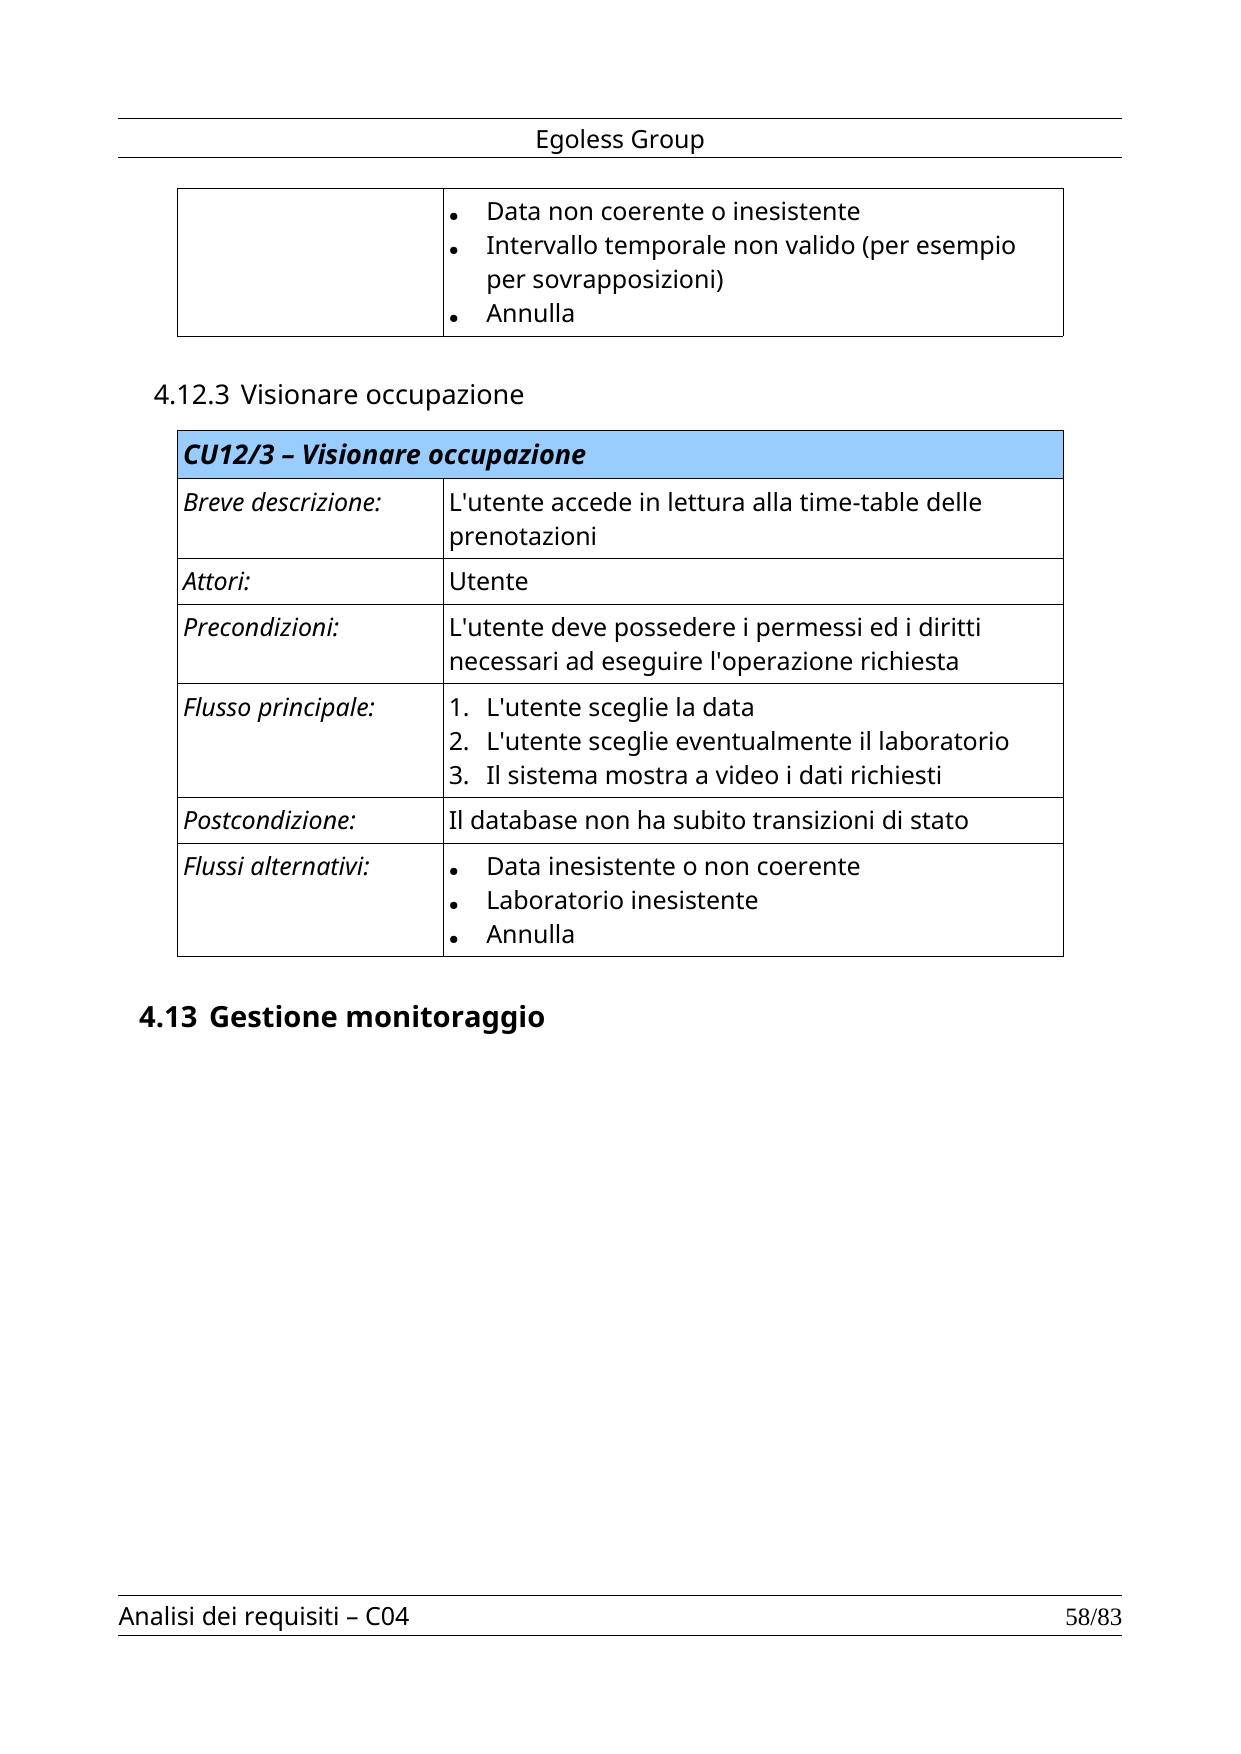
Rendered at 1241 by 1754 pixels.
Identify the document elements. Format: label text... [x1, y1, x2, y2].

table_cell Utente [444, 559, 1063, 604]
table_cell Flusso principale: [178, 684, 443, 797]
table_cell [178, 189, 443, 336]
table_cell Data inesistente o non coerente Laboratorio inesistente Annulla [444, 844, 1063, 956]
table_cell Laboratorio inesistente Data non coerente o inesistente Intervallo temporale non valido (per esempio per sovrapposizioni) Annulla [444, 189, 1063, 336]
table_header CU12/3 – Visionare occupazione [178, 431, 1063, 478]
table_cell L'utente accede in lettura alla time-table delle prenotazioni [444, 479, 1063, 558]
table_cell Postcondizione: [178, 798, 443, 843]
table_cell L'utente sceglie la data L'utente sceglie eventualmente il laboratorio Il sistema mostra a video i dati richiesti [444, 684, 1063, 797]
subtitle Gestione monitoraggio [139, 996, 1122, 1036]
table_cell Breve descrizione: [178, 479, 443, 558]
subtitle Visionare occupazione [153, 375, 1122, 412]
table_cell L'utente deve possedere i permessi ed i diritti necessari ad eseguire l'operazione richiesta [444, 605, 1063, 683]
table_cell Attori: [178, 559, 443, 604]
table_cell Precondizioni: [178, 605, 443, 683]
table_cell Il database non ha subito transizioni di stato [444, 798, 1063, 843]
table_cell Flussi alternativi: [178, 844, 443, 956]
